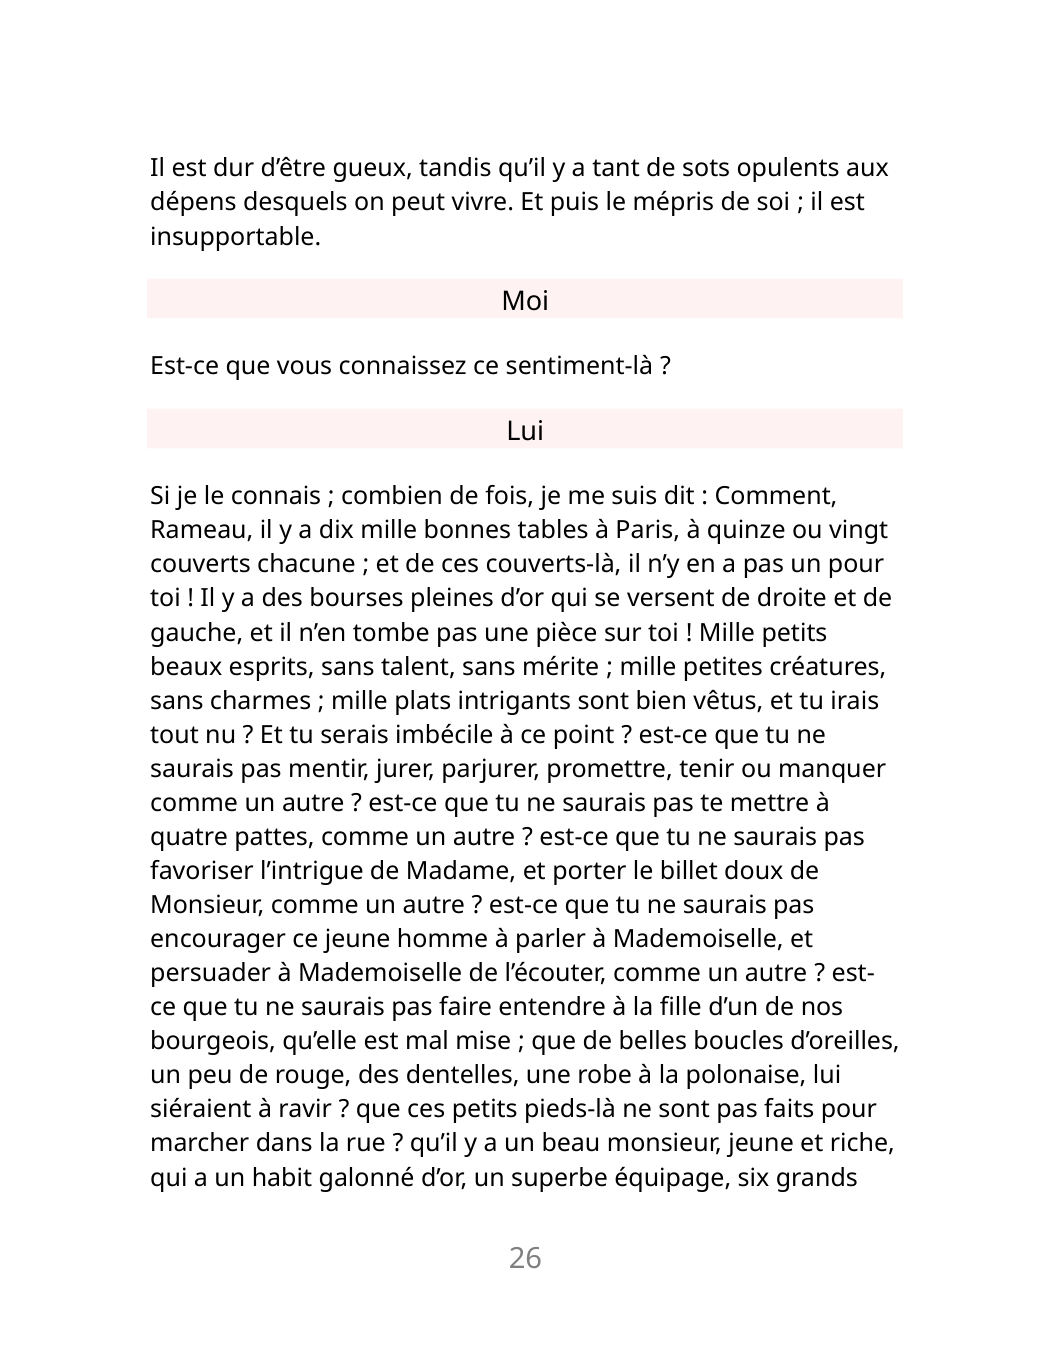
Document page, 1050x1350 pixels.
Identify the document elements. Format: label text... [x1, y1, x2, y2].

text Il est dur d’être gueux, tandis qu’il y a tant de sots opulents aux dépens desquels on peut vivre. Et puis le mépris de soi ; il est insupportable. [150, 150, 900, 252]
text Si je le connais ; combien de fois, je me suis dit : Comment, Rameau, il y a dix mille bonnes tables à Paris, à quinze ou vingt couverts chacune ; et de ces couverts-là, il n’y en a pas un pour toi ! Il y a des bourses pleines d’or qui se versent de droite et de gauche, et il n’en tombe pas une pièce sur toi ! Mille petits beaux esprits, sans talent, sans mérite ; mille petites créatures, sans charmes ; mille plats intrigants sont bien vêtus, et tu irais tout nu ? Et tu serais imbécile à ce point ? est-ce que tu ne saurais pas mentir, jurer, parjurer, promettre, tenir ou manquer comme un autre ? est-ce que tu ne saurais pas te mettre à quatre pattes, comme un autre ? est-ce que tu ne saurais pas favoriser l’intrigue de Madame, et porter le billet doux de Monsieur, comme un autre ? est-ce que tu ne saurais pas encourager ce jeune homme à parler à Mademoiselle, et persuader à Mademoiselle de l’écouter, comme un autre ? est-ce que tu ne saurais pas faire entendre à la fille d’un de nos bourgeois, qu’elle est mal mise ; que de belles boucles d’oreilles, un peu de rouge, des dentelles, une robe à la polonaise, lui siéraient à ravir ? que ces petits pieds-là ne sont pas faits pour marcher dans la rue ? qu’il y a un beau monsieur, jeune et riche, qui a un habit galonné d’or, un superbe équipage, six grands [150, 478, 900, 1193]
text Est-ce que vous connaissez ce sentiment-là ? [150, 348, 900, 382]
text Moi [147, 279, 903, 318]
text Lui [147, 409, 903, 448]
